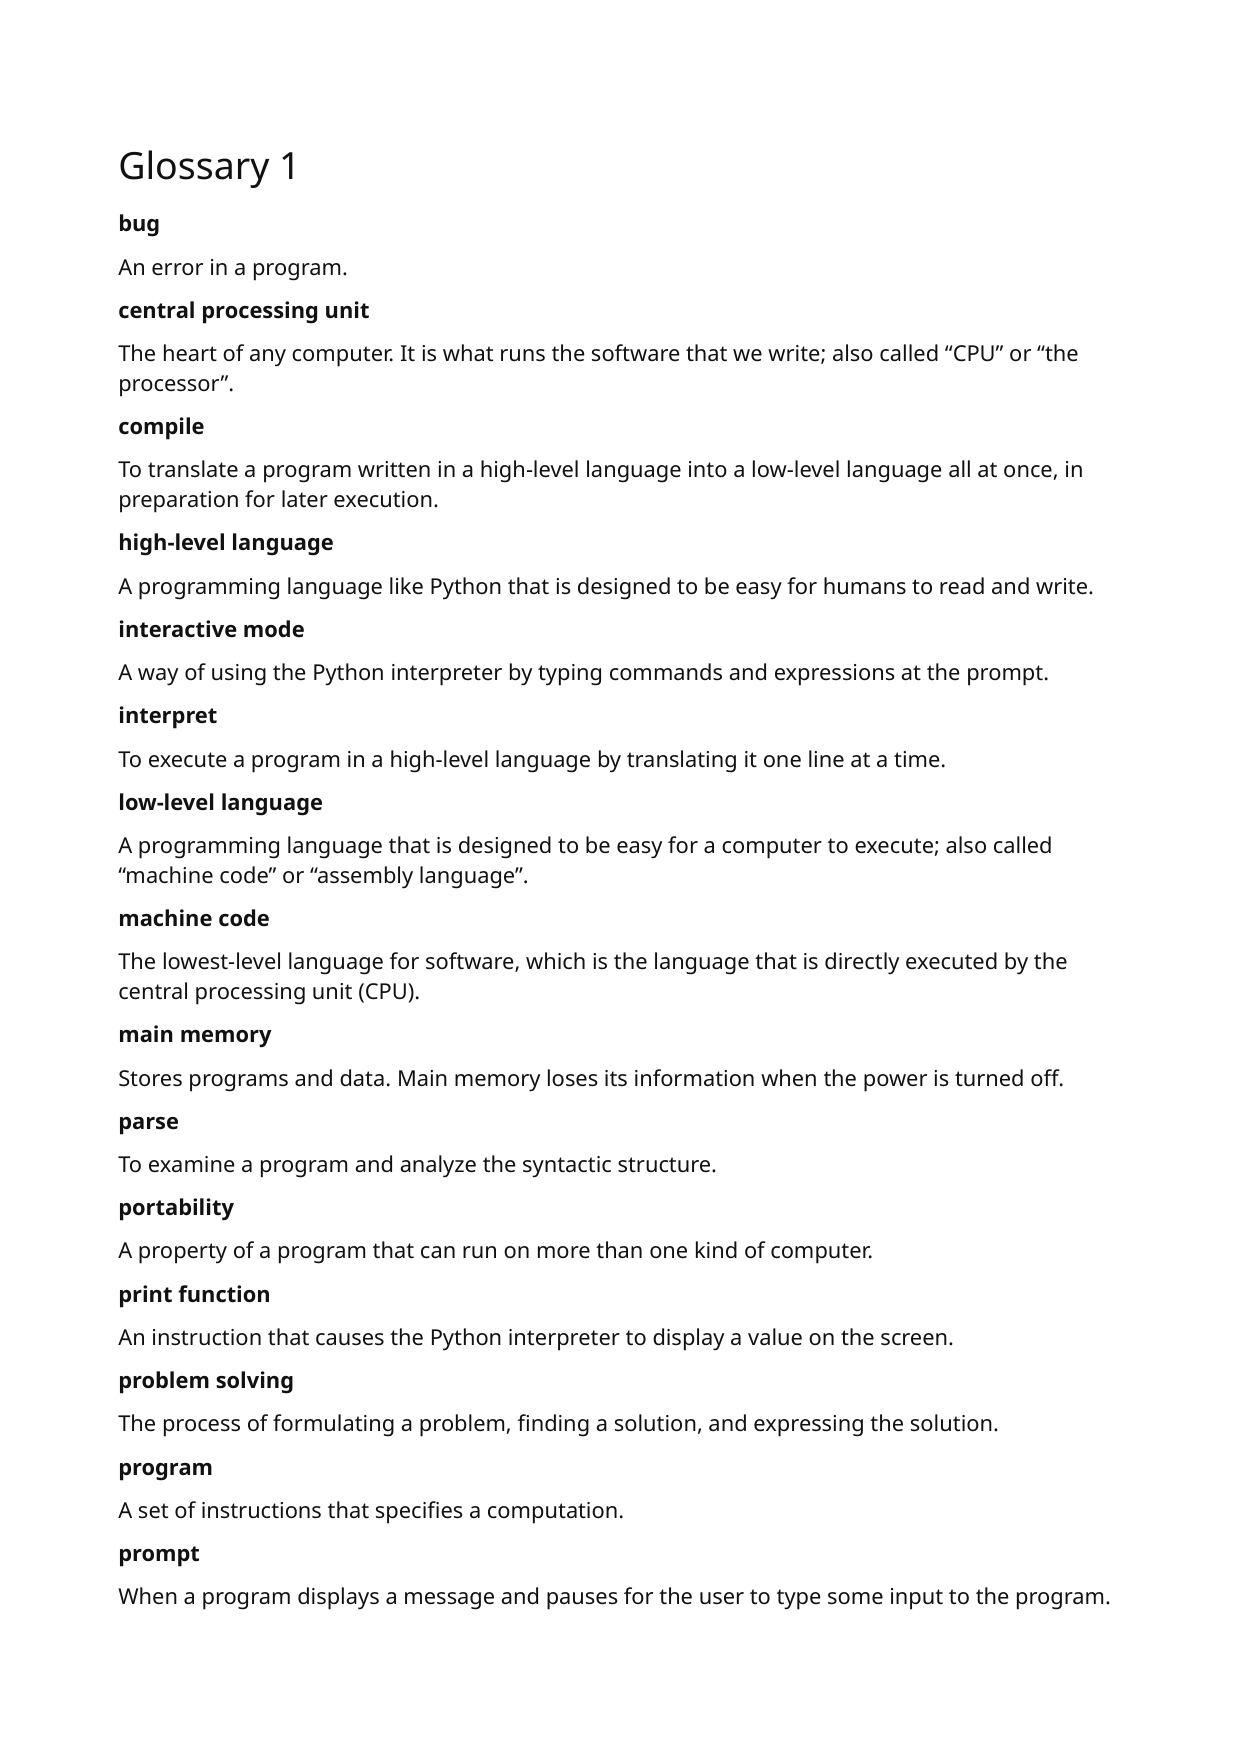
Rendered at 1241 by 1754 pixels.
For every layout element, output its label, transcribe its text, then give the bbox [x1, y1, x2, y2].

list A programming language that is designed to be easy for a computer to execute; also called “machine code” or “assembly language”. [118, 830, 1122, 889]
subtitle Glossary 1 [118, 139, 1122, 190]
list An instruction that causes the Python interpreter to display a value on the screen. [118, 1322, 1122, 1352]
list The heart of any computer. It is what runs the software that we write; also called “CPU” or “the processor”. [118, 338, 1122, 398]
list The process of formulating a problem, finding a solution, and expressing the solution. [118, 1408, 1122, 1438]
subtitle low-level language [118, 787, 1122, 817]
list A way of using the Python interpreter by typing commands and expressions at the prompt. [118, 657, 1122, 687]
subtitle program [118, 1452, 1122, 1481]
subtitle problem solving [118, 1365, 1122, 1395]
subtitle bug [118, 208, 1122, 238]
list An error in a program. [118, 252, 1122, 281]
list To examine a program and analyze the syntactic structure. [118, 1149, 1122, 1179]
subtitle print function [118, 1279, 1122, 1308]
list To translate a program written in a high-level language into a low-level language all at once, in preparation for later execution. [118, 454, 1122, 514]
list The lowest-level language for software, which is the language that is directly executed by the central processing unit (CPU). [118, 946, 1122, 1006]
list To execute a program in a high-level language by translating it one line at a time. [118, 743, 1122, 773]
subtitle prompt [118, 1538, 1122, 1568]
subtitle parse [118, 1106, 1122, 1136]
list A set of instructions that specifies a computation. [118, 1495, 1122, 1524]
subtitle machine code [118, 903, 1122, 933]
subtitle compile [118, 411, 1122, 441]
subtitle interactive mode [118, 614, 1122, 644]
list Stores programs and data. Main memory loses its information when the power is turned off. [118, 1062, 1122, 1092]
subtitle central processing unit [118, 295, 1122, 325]
list A property of a program that can run on more than one kind of computer. [118, 1235, 1122, 1265]
subtitle high-level language [118, 527, 1122, 557]
list When a program displays a message and pauses for the user to type some input to the program. [118, 1581, 1122, 1611]
subtitle interpret [118, 700, 1122, 730]
subtitle portability [118, 1192, 1122, 1222]
subtitle main memory [118, 1019, 1122, 1049]
list A programming language like Python that is designed to be easy for humans to read and write. [118, 571, 1122, 600]
